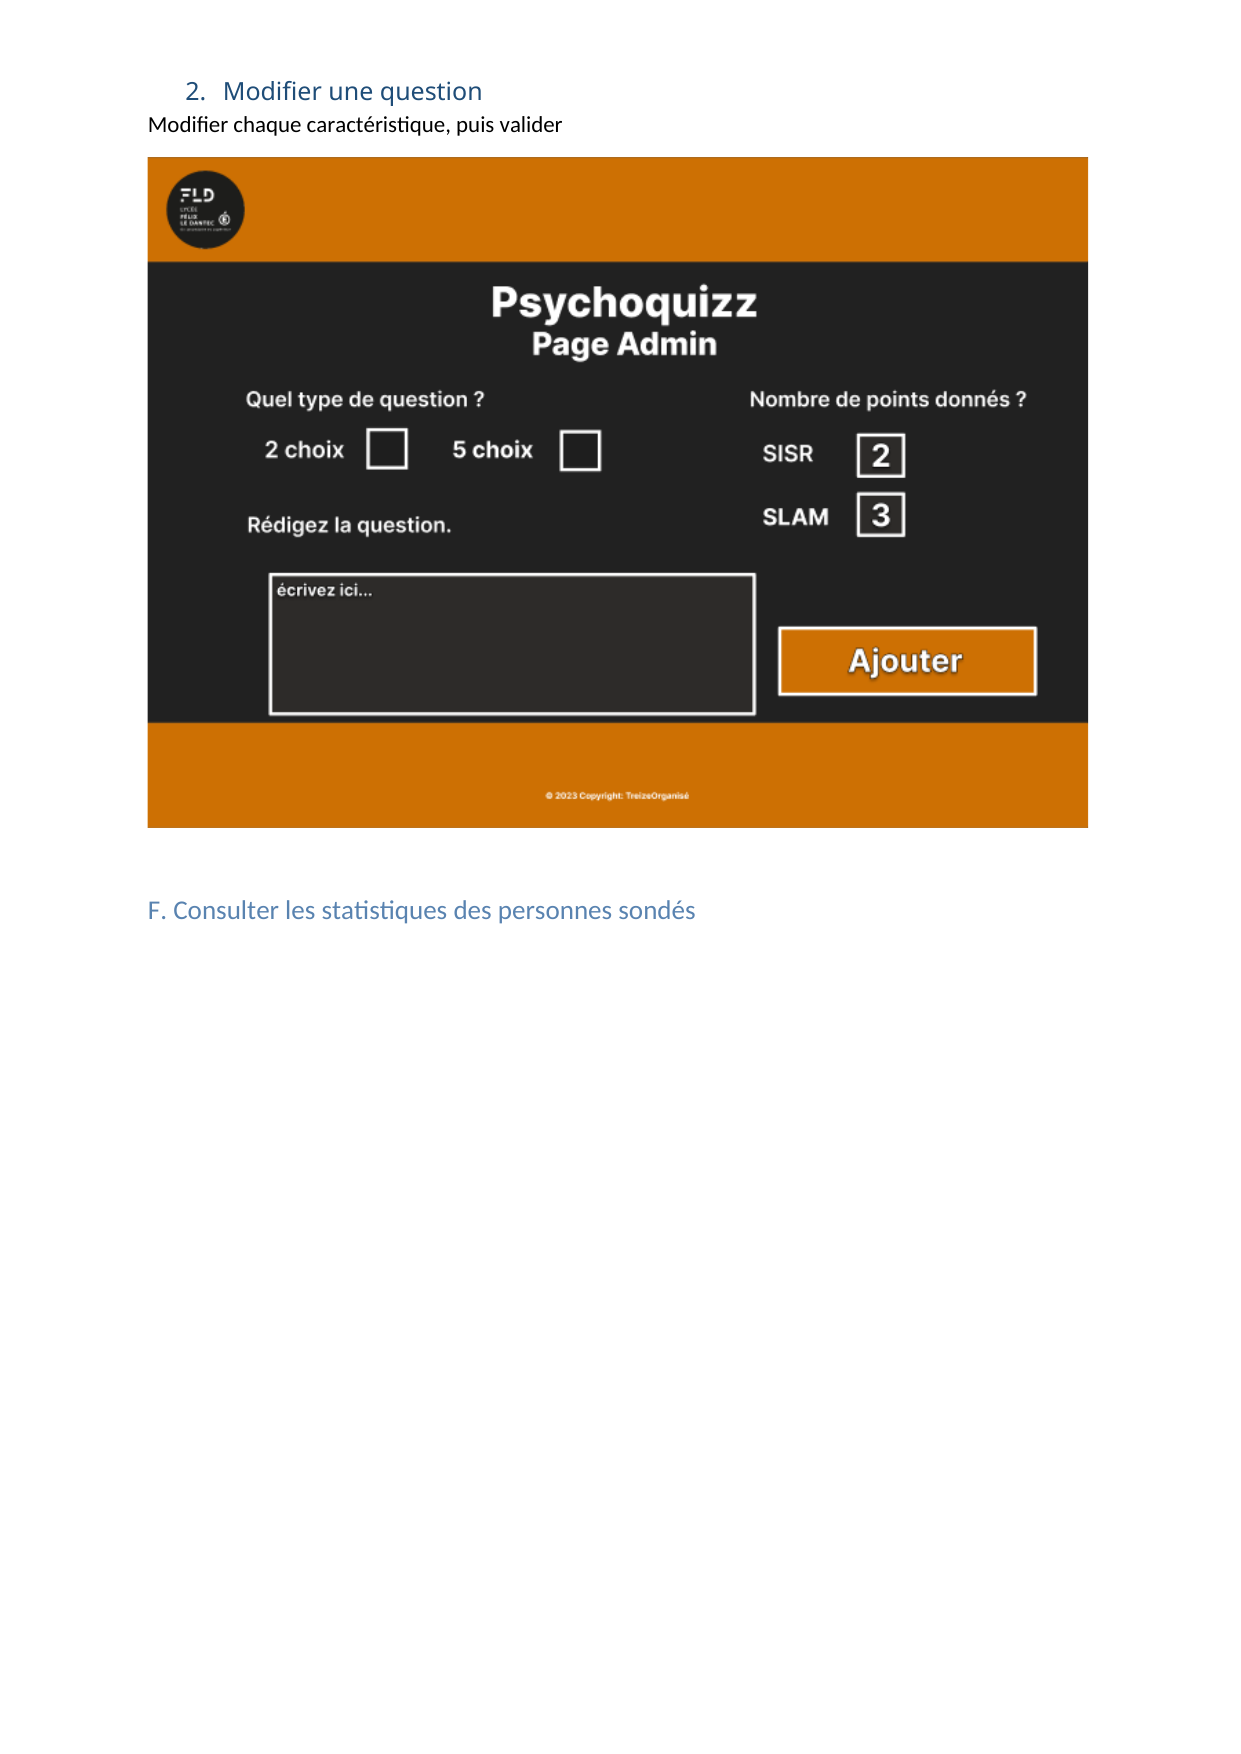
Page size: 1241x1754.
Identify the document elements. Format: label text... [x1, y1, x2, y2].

subtitle Modifier une question [185, 74, 1093, 108]
text F. Consulter les statistiques des personnes sondés [148, 893, 1093, 926]
text Modifier chaque caractéristique, puis valider [148, 111, 1093, 138]
picture [147, 157, 1089, 828]
